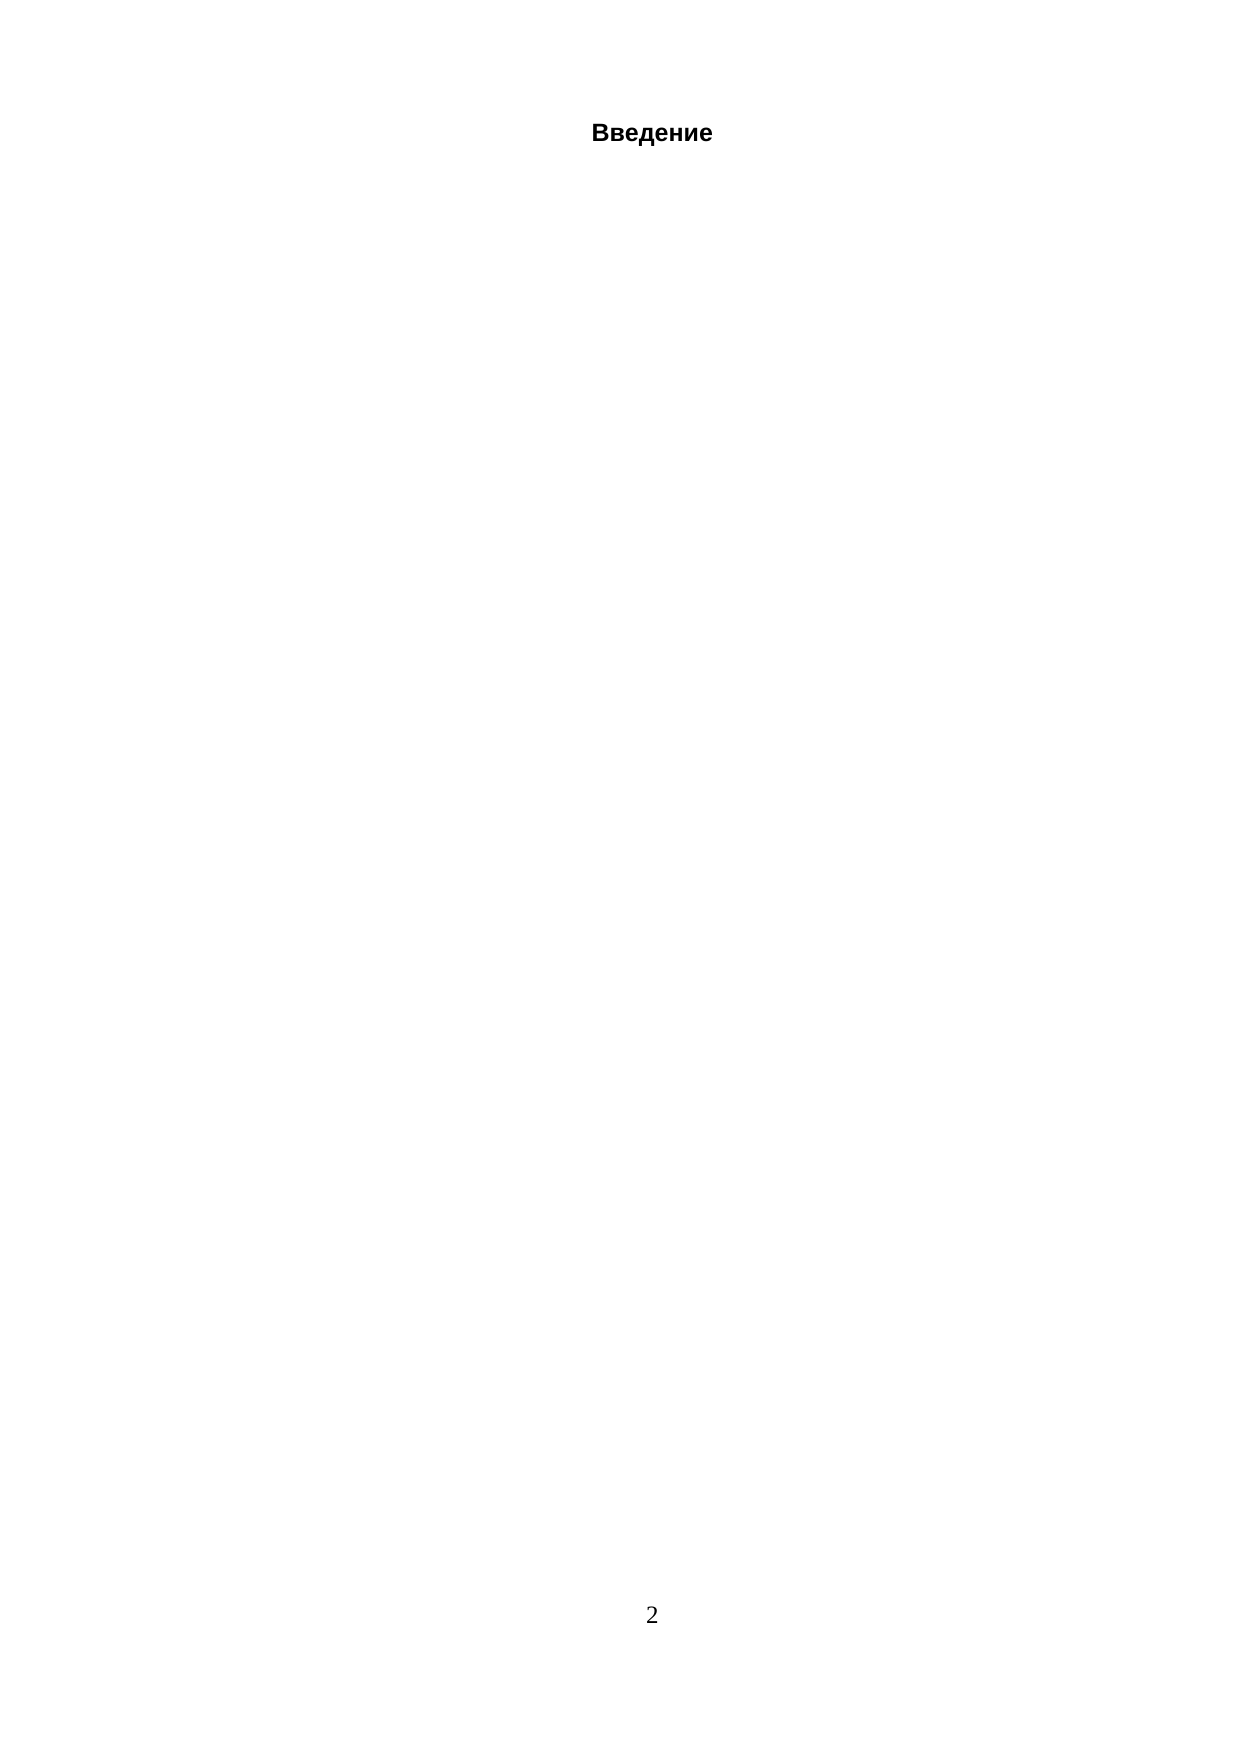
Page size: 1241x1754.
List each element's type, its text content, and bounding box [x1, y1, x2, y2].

subtitle Введение [182, 118, 1122, 147]
